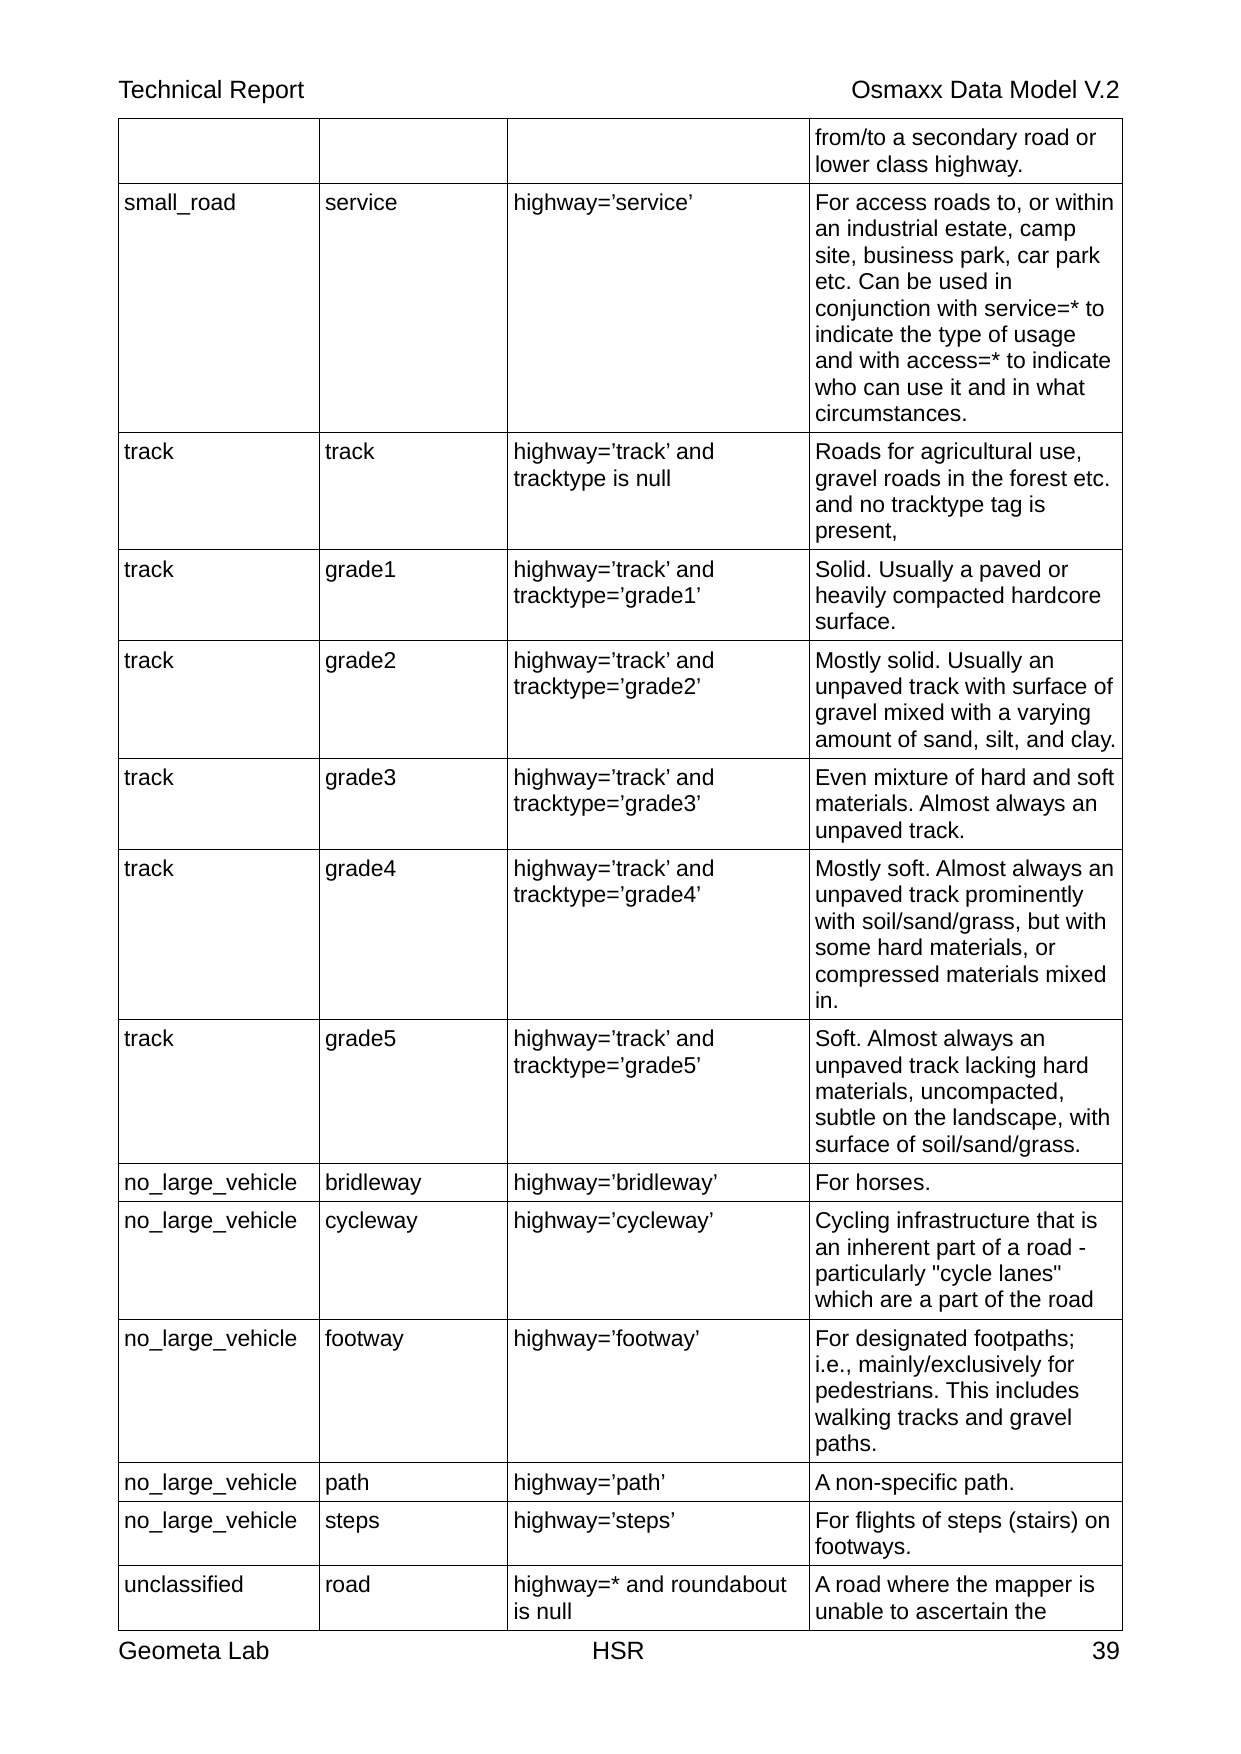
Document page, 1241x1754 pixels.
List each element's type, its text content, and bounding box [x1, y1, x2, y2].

table_cell Even mixture of hard and soft materials. Almost always an unpaved track. [810, 759, 1122, 849]
table_cell track [119, 1020, 319, 1163]
table_cell no_large_vehicle [119, 1202, 319, 1318]
table_cell no_large_vehicle [119, 1320, 319, 1462]
table_cell track [119, 433, 319, 549]
table_cell small_road [119, 184, 319, 432]
table_cell grade2 [320, 641, 507, 758]
table_cell Solid. Usually a paved or heavily compacted hardcore surface. [810, 550, 1122, 640]
table_cell highway=’footway’ [508, 1320, 809, 1462]
table_cell grade5 [320, 1020, 507, 1163]
table_cell Mostly soft. Almost always an unpaved track prominently with soil/sand/grass, but with some hard materials, or compressed materials mixed in. [810, 850, 1122, 1019]
table_cell highway=’cycleway’ [508, 1202, 809, 1318]
table_cell highway=’bridleway’ [508, 1164, 809, 1201]
table_cell For flights of steps (stairs) on footways. [810, 1502, 1122, 1565]
table_cell highway=’track’ and tracktype=’grade5’ [508, 1020, 809, 1163]
table_cell highway=’track’ and tracktype=’grade2’ [508, 641, 809, 758]
table_cell no_large_vehicle [119, 1164, 319, 1201]
table_cell road [320, 1566, 507, 1630]
table_cell For designated footpaths; i.e., mainly/exclusively for pedestrians. This includes walking tracks and gravel paths. [810, 1320, 1122, 1462]
table_cell no_large_vehicle [119, 1463, 319, 1501]
table_cell highway=’service’ [508, 184, 809, 432]
table_cell For horses. [810, 1164, 1122, 1201]
table_cell path [320, 1463, 507, 1501]
table_cell highway=’path’ [508, 1463, 809, 1501]
table_cell For access roads to, or within an industrial estate, camp site, business park, car park etc. Can be used in conjunction with service=* to indicate the type of usage and with access=* to indicate who can use it and in what circumstances. [810, 184, 1122, 432]
table_cell track [119, 641, 319, 758]
table_cell Roads for agricultural use, gravel roads in the forest etc. and no tracktype tag is present, [810, 433, 1122, 549]
table_cell A non-specific path. [810, 1463, 1122, 1501]
table_cell highway=’track’ and tracktype=’grade4’ [508, 850, 809, 1019]
table_cell [320, 119, 507, 183]
table_cell highway=* and roundabout is null [508, 1566, 809, 1630]
table_cell track [119, 850, 319, 1019]
table_cell track [119, 759, 319, 849]
table_cell footway [320, 1320, 507, 1462]
table_cell highway=’track’ and tracktype=’grade1’ [508, 550, 809, 640]
table_cell highway=’track’ and tracktype=’grade3’ [508, 759, 809, 849]
table_cell Soft. Almost always an unpaved track lacking hard materials, uncompacted, subtle on the landscape, with surface of soil/sand/grass. [810, 1020, 1122, 1163]
table_cell track [119, 550, 319, 640]
table_cell no_large_vehicle [119, 1502, 319, 1565]
table_cell grade3 [320, 759, 507, 849]
table_cell A road where the mapper is unable to ascertain the [810, 1566, 1122, 1630]
table_cell service [320, 184, 507, 432]
table_cell track [320, 433, 507, 549]
table_cell from/to a secondary road or lower class highway. [810, 119, 1122, 183]
table_cell Mostly solid. Usually an unpaved track with surface of gravel mixed with a varying amount of sand, silt, and clay. [810, 641, 1122, 758]
table_cell grade1 [320, 550, 507, 640]
table_cell highway=’steps’ [508, 1502, 809, 1565]
table_cell grade4 [320, 850, 507, 1019]
table_cell bridleway [320, 1164, 507, 1201]
table_cell unclassified [119, 1566, 319, 1630]
table_cell steps [320, 1502, 507, 1565]
table_cell highway=’track’ and tracktype is null [508, 433, 809, 549]
table_cell [508, 119, 809, 183]
table_cell cycleway [320, 1202, 507, 1318]
table_cell Cycling infrastructure that is an inherent part of a road - particularly "cycle lanes" which are a part of the road [810, 1202, 1122, 1318]
table_cell [119, 119, 319, 183]
